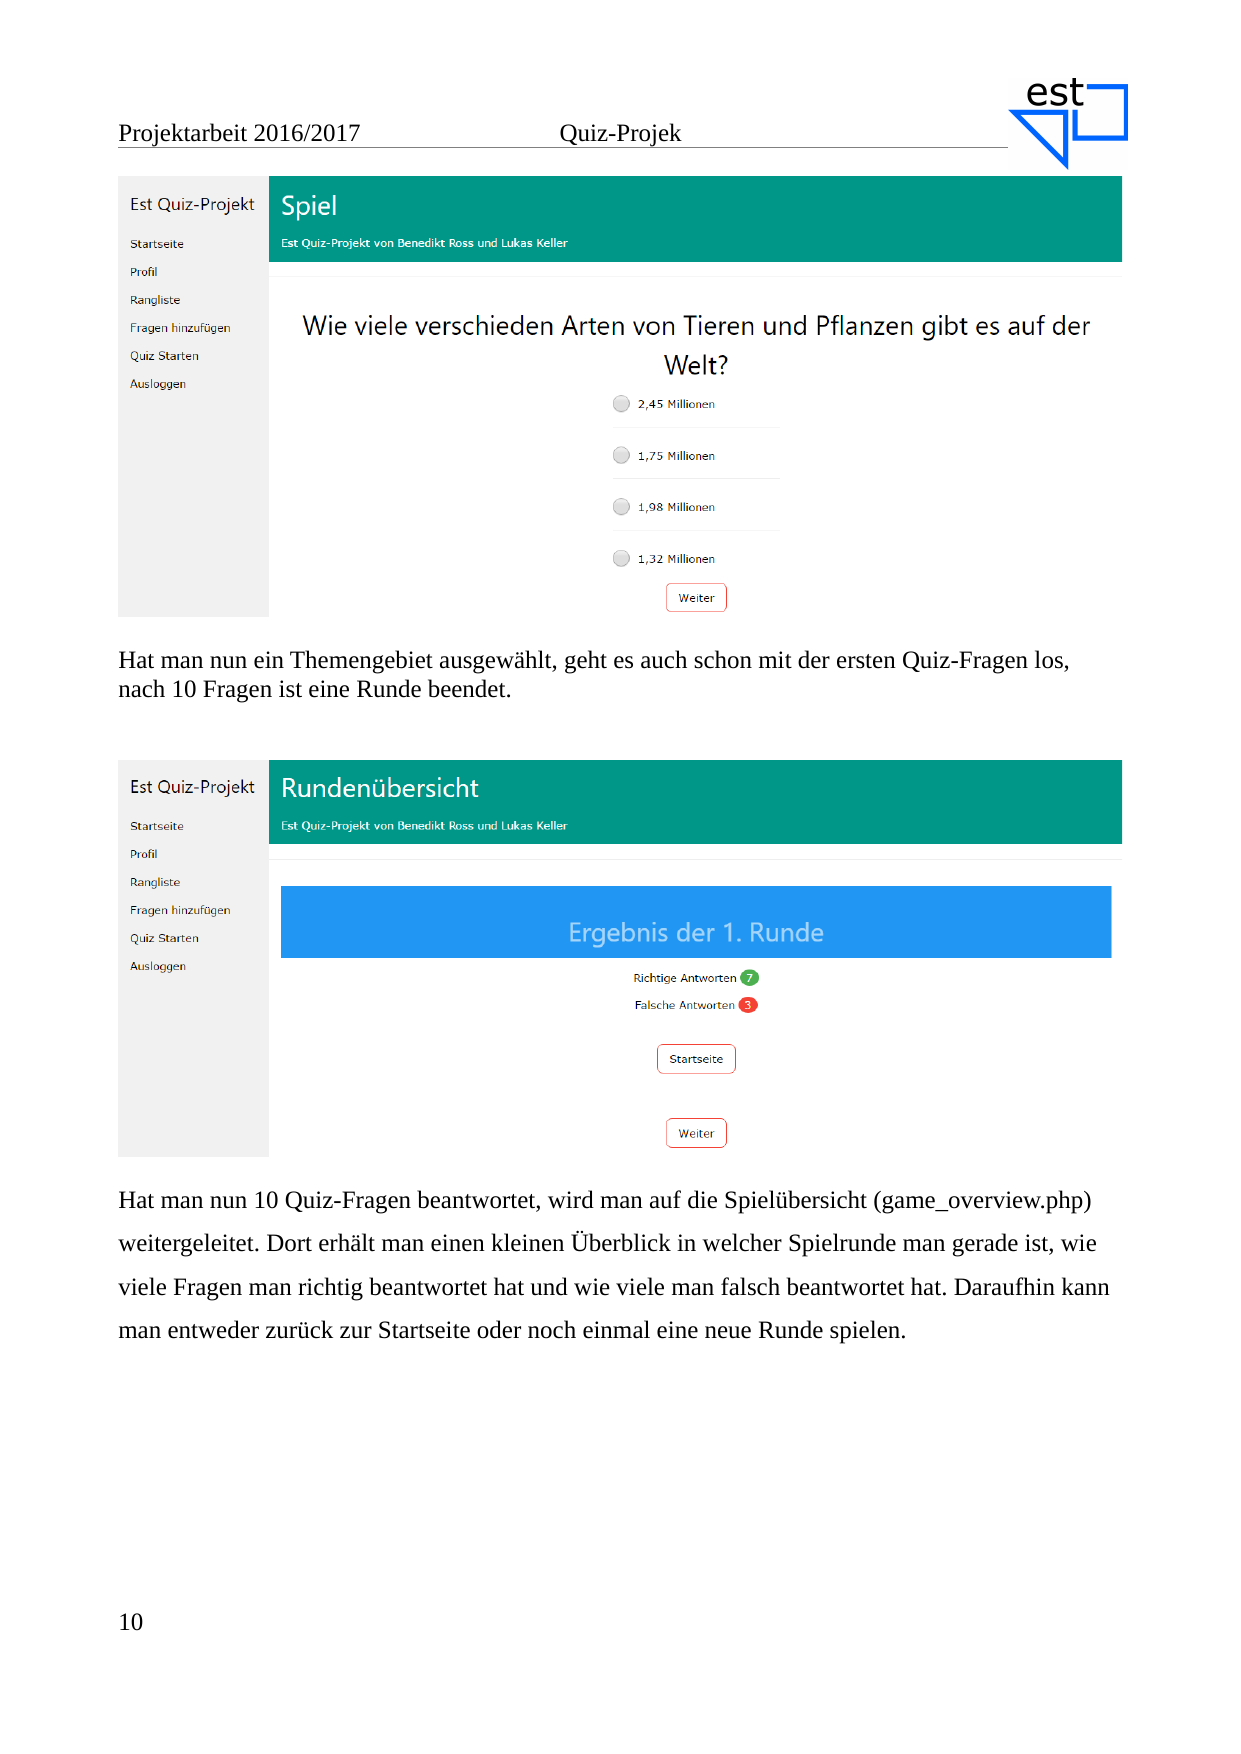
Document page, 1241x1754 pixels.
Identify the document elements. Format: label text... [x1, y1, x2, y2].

picture [118, 176, 1123, 617]
text Hat man nun 10 Quiz-Fragen beantwortet, wird man auf die Spielübersicht (game_overview.php) weitergeleitet. Dort erhält man einen kleinen Überblick in welcher Spielrunde man gerade ist, wie viele Fragen man richtig beantwortet hat und wie viele man falsch beantwortet hat. Daraufhin kann man entweder zurück zur Startseite oder noch einmal eine neue Runde spielen. [118, 1185, 1122, 1343]
picture [1008, 78, 1128, 170]
text Hat man nun ein Themengebiet ausgewählt, geht es auch schon mit der ersten Quiz-Fragen los, nach 10 Fragen ist eine Runde beendet. [118, 646, 1122, 703]
picture [118, 760, 1123, 1157]
